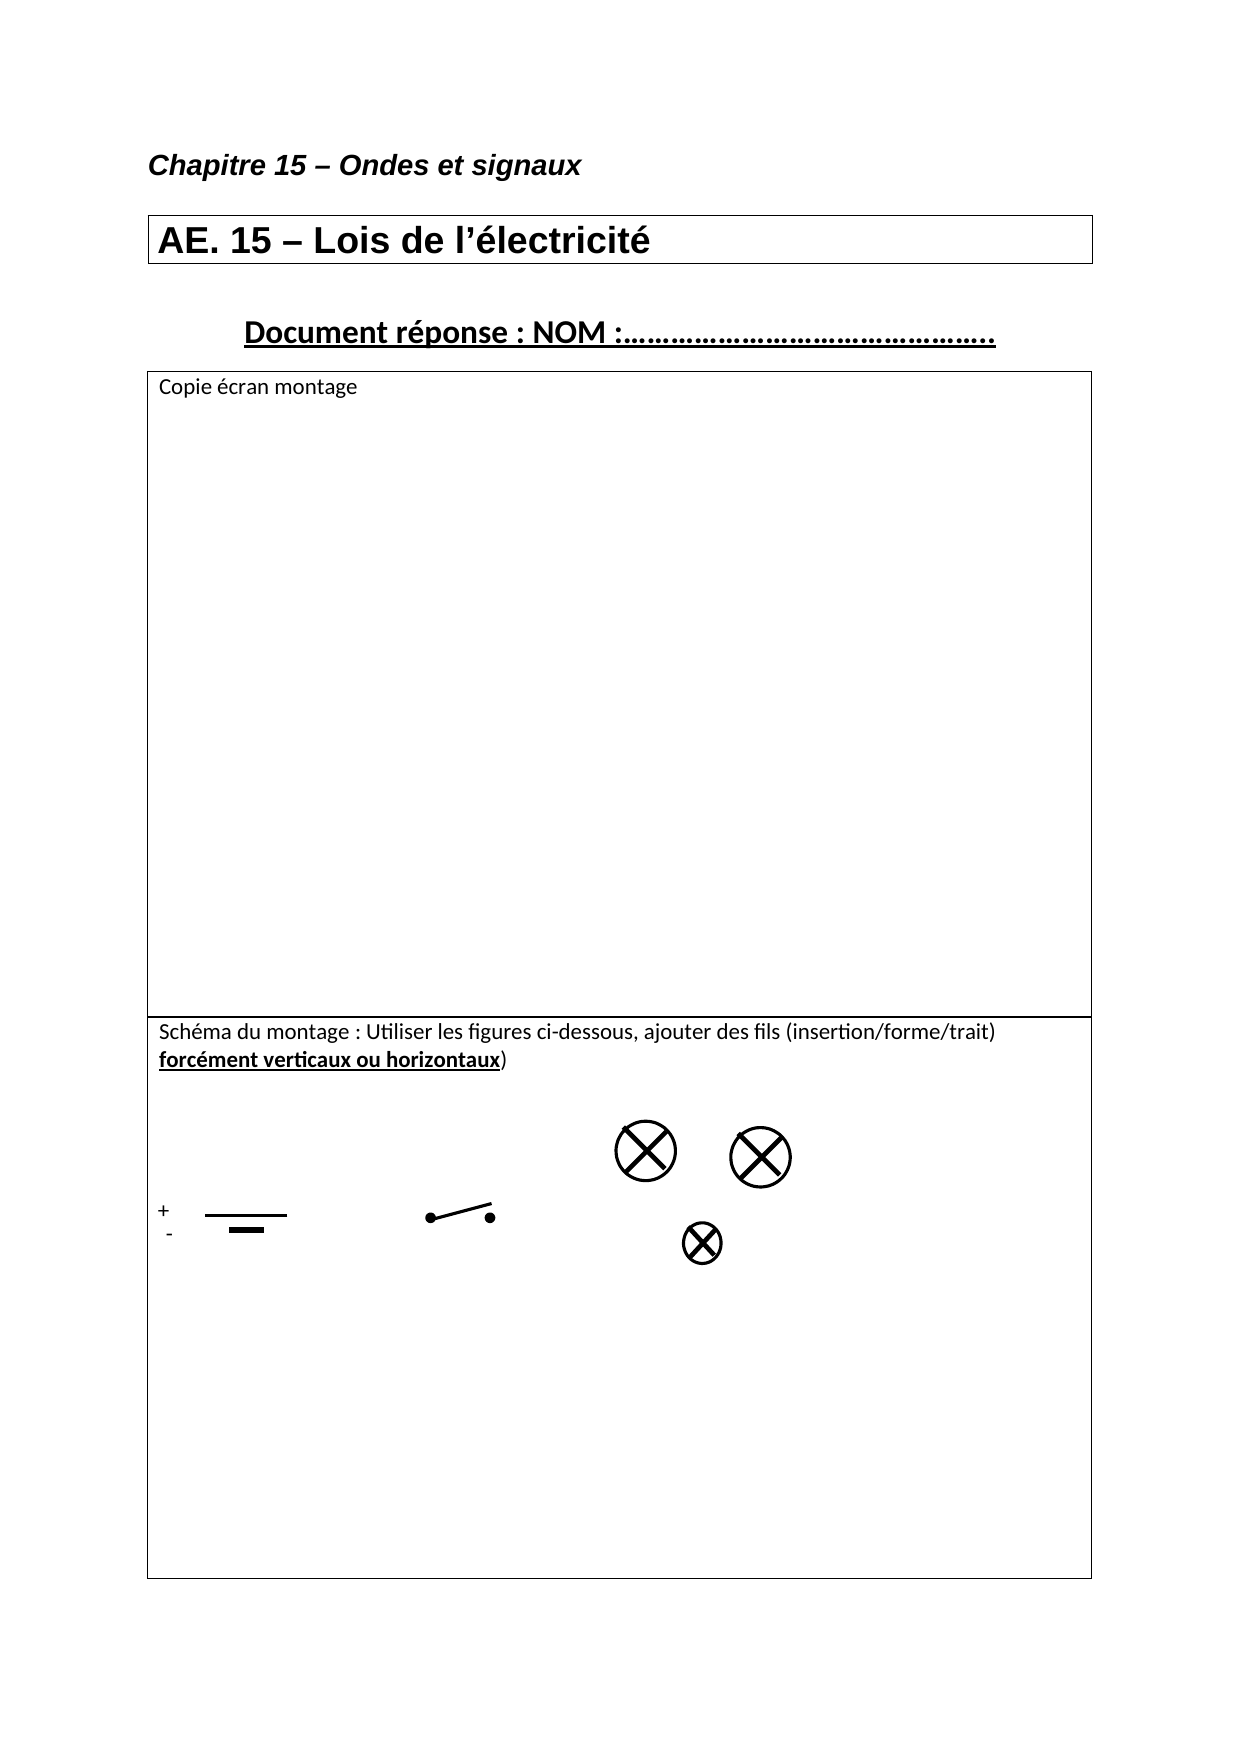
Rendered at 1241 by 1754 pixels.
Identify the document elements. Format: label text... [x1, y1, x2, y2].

table_cell Schéma du montage : Utiliser les figures ci-dessous, ajouter des fils (insertion/forme/trait) forcément verticaux ou horizontaux) [148, 1018, 1091, 1578]
text Document réponse : NOM :……………………………………….. [148, 311, 1093, 351]
text AE. 15 – Lois de l’électricité [149, 216, 1092, 263]
text Chapitre 15 – Ondes et signaux [148, 148, 1093, 181]
table_header Copie écran montage [148, 372, 1091, 1016]
